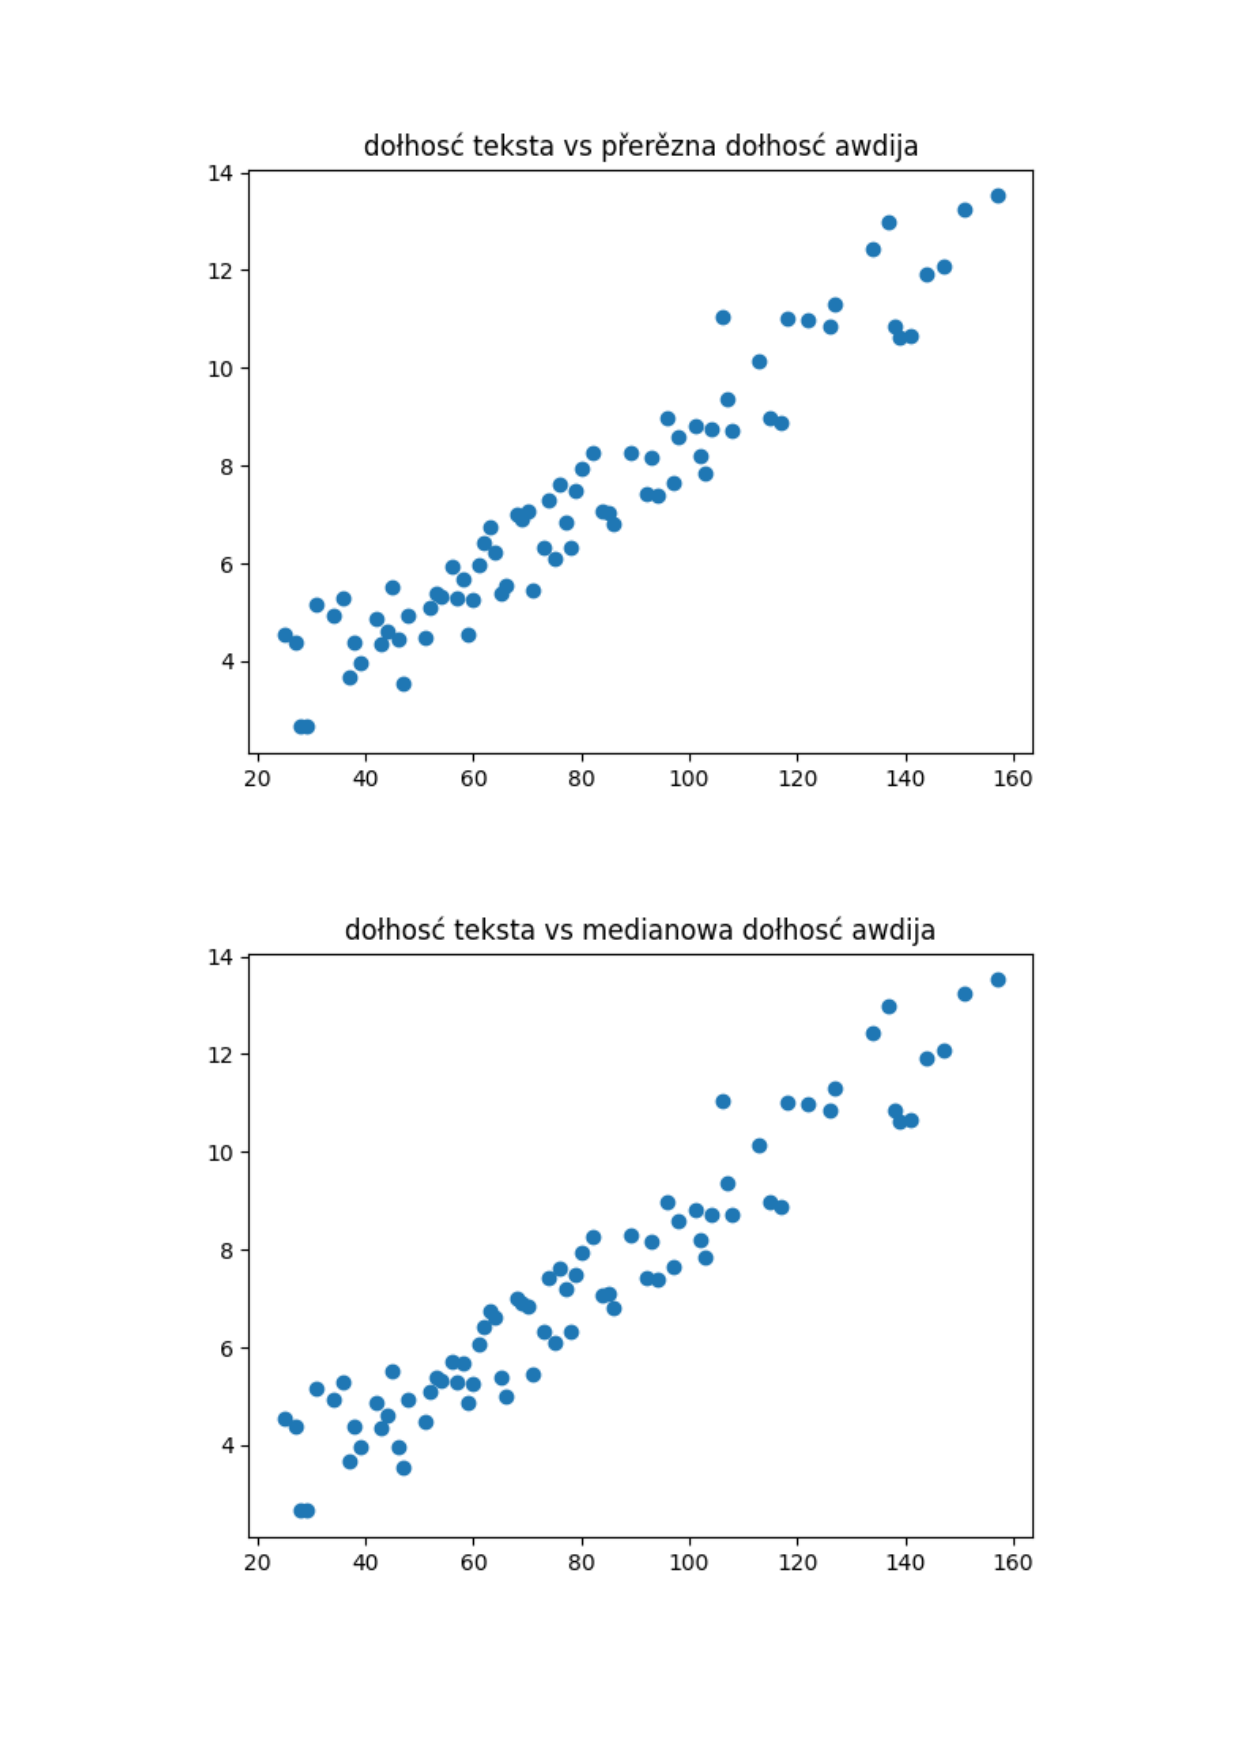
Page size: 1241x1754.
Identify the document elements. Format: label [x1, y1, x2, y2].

picture [190, 118, 1050, 807]
picture [190, 902, 1050, 1591]
